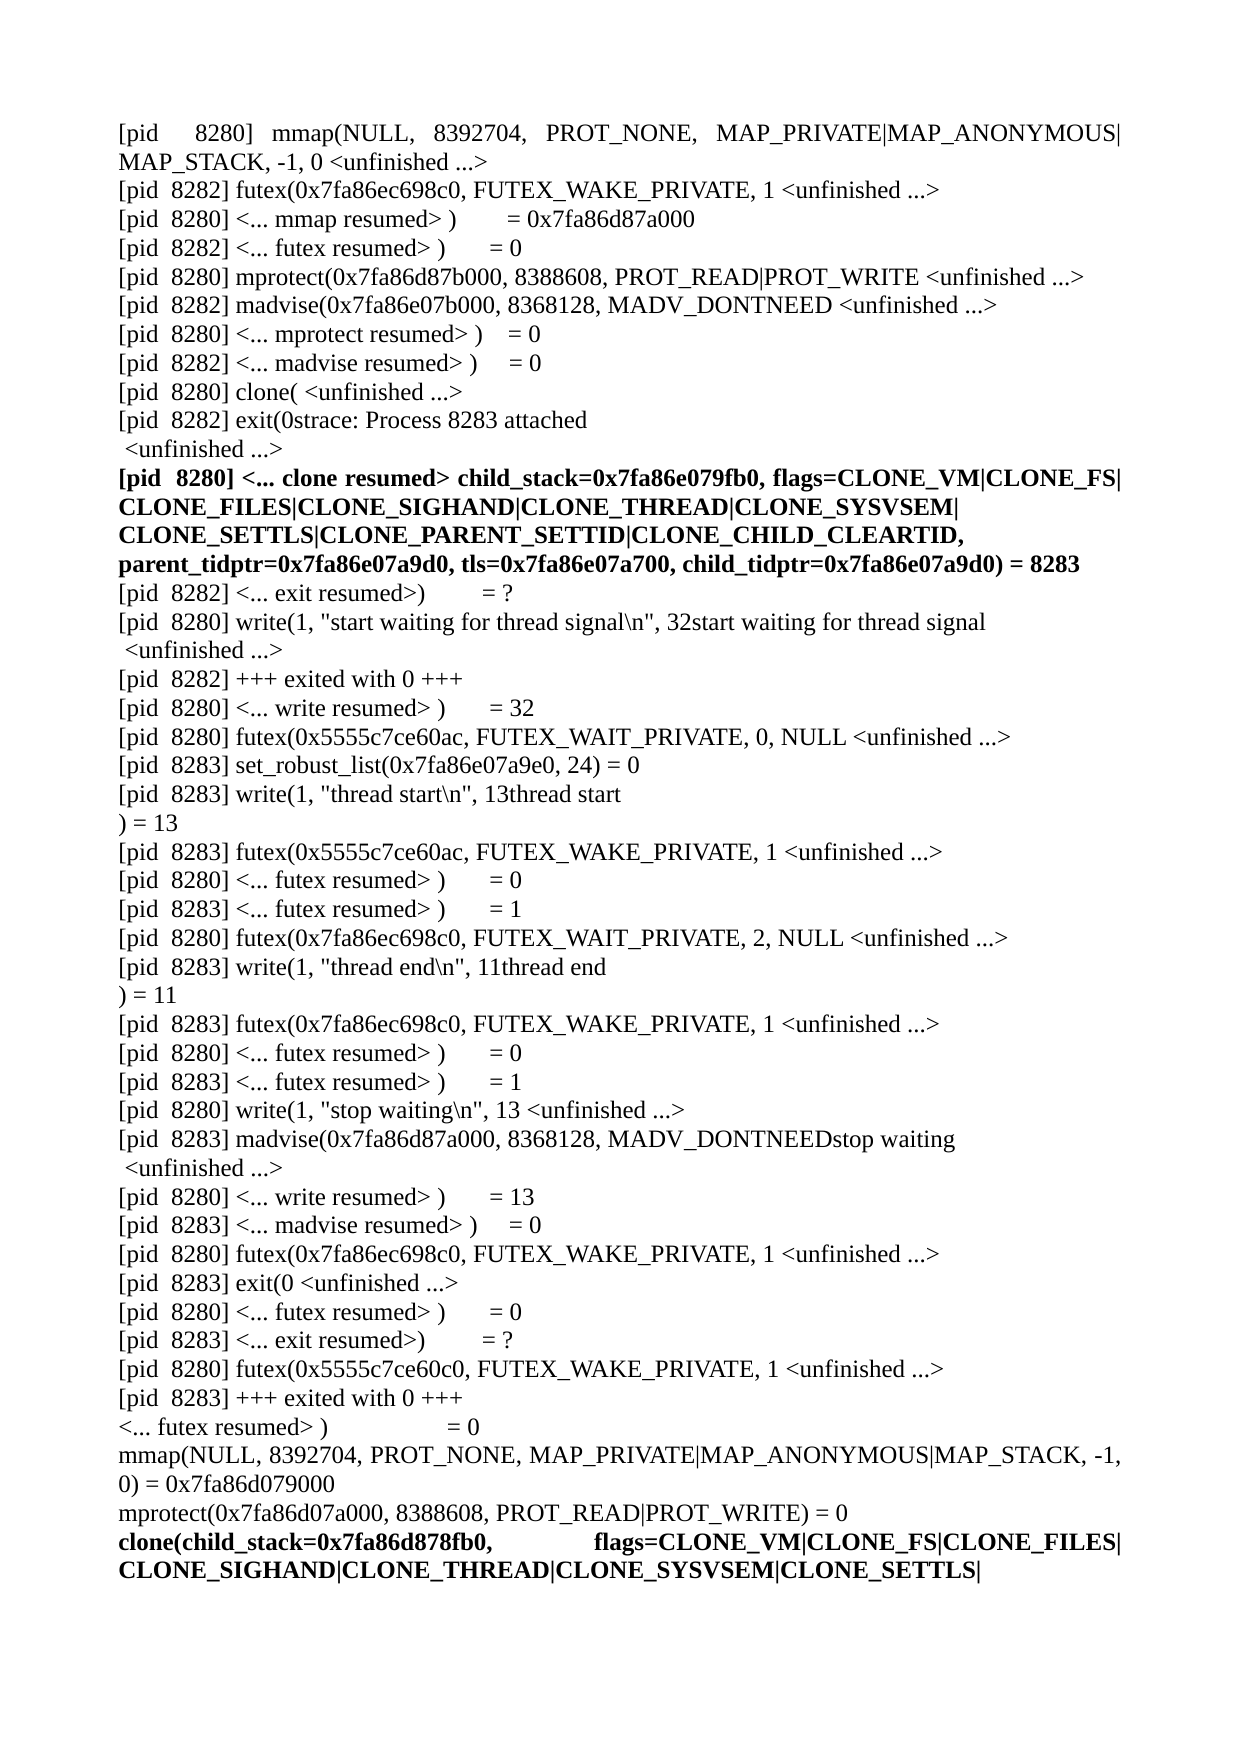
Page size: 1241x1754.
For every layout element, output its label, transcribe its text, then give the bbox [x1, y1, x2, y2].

text [pid 8282] +++ exited with 0 +++ [118, 664, 1122, 693]
text [pid 8283] +++ exited with 0 +++ [118, 1383, 1122, 1412]
text mprotect(0x7fa86d07a000, 8388608, PROT_READ|PROT_WRITE) = 0 [118, 1498, 1122, 1527]
text [pid 8283] <... futex resumed> ) = 1 [118, 1067, 1122, 1096]
text [pid 8283] <... futex resumed> ) = 1 [118, 894, 1122, 923]
text [pid 8280] <... write resumed> ) = 32 [118, 693, 1122, 722]
text [pid 8280] <... futex resumed> ) = 0 [118, 1038, 1122, 1067]
text ) = 11 [118, 981, 1122, 1009]
text [pid 8280] <... mprotect resumed> ) = 0 [118, 319, 1122, 348]
text [pid 8280] futex(0x5555c7ce60c0, FUTEX_WAKE_PRIVATE, 1 <unfinished ...> [118, 1354, 1122, 1383]
text <unfinished ...> [118, 434, 1122, 463]
text clone(child_stack=0x7fa86d878fb0, flags=CLONE_VM|CLONE_FS|CLONE_FILES|CLONE_SIGHAND|CLONE_THREAD|CLONE_SYSVSEM|CLONE_SETTLS| [118, 1527, 1122, 1584]
text [pid 8280] futex(0x7fa86ec698c0, FUTEX_WAKE_PRIVATE, 1 <unfinished ...> [118, 1239, 1122, 1268]
text [pid 8280] <... mmap resumed> ) = 0x7fa86d87a000 [118, 204, 1122, 233]
text <unfinished ...> [118, 636, 1122, 664]
text [pid 8283] <... exit resumed>) = ? [118, 1326, 1122, 1354]
text [pid 8283] set_robust_list(0x7fa86e07a9e0, 24) = 0 [118, 751, 1122, 779]
text [pid 8280] mmap(NULL, 8392704, PROT_NONE, MAP_PRIVATE|MAP_ANONYMOUS|MAP_STACK, -1, 0 <unfinished ...> [118, 118, 1122, 176]
text [pid 8282] madvise(0x7fa86e07b000, 8368128, MADV_DONTNEED <unfinished ...> [118, 291, 1122, 319]
text [pid 8283] exit(0 <unfinished ...> [118, 1268, 1122, 1297]
text <unfinished ...> [118, 1153, 1122, 1182]
text mmap(NULL, 8392704, PROT_NONE, MAP_PRIVATE|MAP_ANONYMOUS|MAP_STACK, -1, 0) = 0x7fa86d079000 [118, 1441, 1122, 1498]
text [pid 8280] <... write resumed> ) = 13 [118, 1182, 1122, 1211]
text [pid 8280] write(1, "stop waiting\n", 13 <unfinished ...> [118, 1096, 1122, 1124]
text [pid 8280] <... clone resumed> child_stack=0x7fa86e079fb0, flags=CLONE_VM|CLONE_FS|CLONE_FILES|CLONE_SIGHAND|CLONE_THREAD|CLONE_SYSVSEM|CLONE_SETTLS|CLONE_PARENT_SETTID|CLONE_CHILD_CLEARTID, parent_tidptr=0x7fa86e07a9d0, tls=0x7fa86e07a700, child_tidptr=0x7fa86e07a9d0) = 8283 [118, 463, 1122, 578]
text <... futex resumed> ) = 0 [118, 1412, 1122, 1441]
text [pid 8280] write(1, "start waiting for thread signal\n", 32start waiting for thread signal [118, 607, 1122, 636]
text ) = 13 [118, 808, 1122, 837]
text [pid 8280] clone( <unfinished ...> [118, 377, 1122, 406]
text [pid 8280] futex(0x5555c7ce60ac, FUTEX_WAIT_PRIVATE, 0, NULL <unfinished ...> [118, 722, 1122, 751]
text [pid 8282] <... madvise resumed> ) = 0 [118, 348, 1122, 377]
text [pid 8283] futex(0x5555c7ce60ac, FUTEX_WAKE_PRIVATE, 1 <unfinished ...> [118, 837, 1122, 866]
text [pid 8280] mprotect(0x7fa86d87b000, 8388608, PROT_READ|PROT_WRITE <unfinished ...> [118, 262, 1122, 291]
text [pid 8283] futex(0x7fa86ec698c0, FUTEX_WAKE_PRIVATE, 1 <unfinished ...> [118, 1009, 1122, 1038]
text [pid 8283] write(1, "thread start\n", 13thread start [118, 779, 1122, 808]
text [pid 8283] <... madvise resumed> ) = 0 [118, 1211, 1122, 1239]
text [pid 8282] <... futex resumed> ) = 0 [118, 233, 1122, 262]
text [pid 8283] write(1, "thread end\n", 11thread end [118, 952, 1122, 981]
text [pid 8280] futex(0x7fa86ec698c0, FUTEX_WAIT_PRIVATE, 2, NULL <unfinished ...> [118, 923, 1122, 952]
text [pid 8283] madvise(0x7fa86d87a000, 8368128, MADV_DONTNEEDstop waiting [118, 1124, 1122, 1153]
text [pid 8282] exit(0strace: Process 8283 attached [118, 406, 1122, 434]
text [pid 8282] <... exit resumed>) = ? [118, 578, 1122, 607]
text [pid 8280] <... futex resumed> ) = 0 [118, 1297, 1122, 1326]
text [pid 8282] futex(0x7fa86ec698c0, FUTEX_WAKE_PRIVATE, 1 <unfinished ...> [118, 176, 1122, 204]
text [pid 8280] <... futex resumed> ) = 0 [118, 866, 1122, 894]
